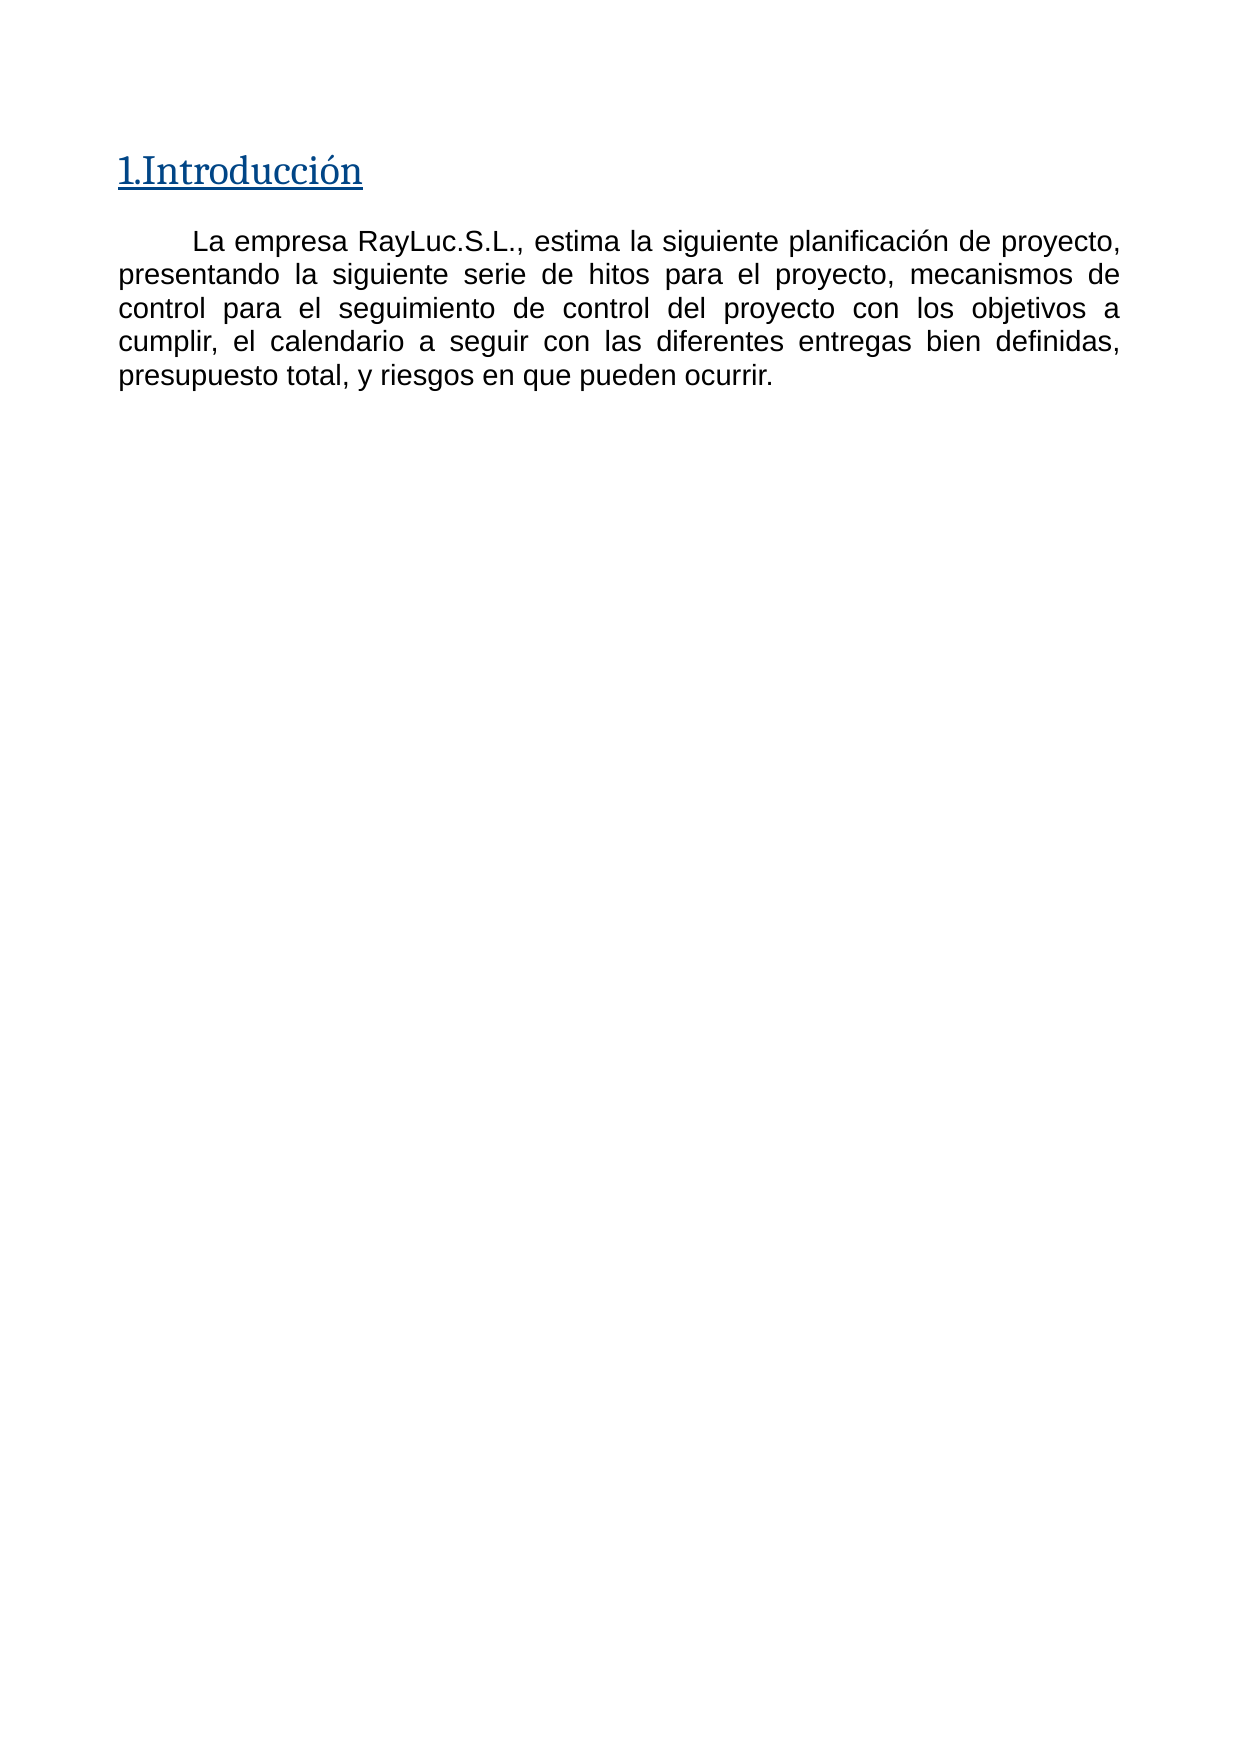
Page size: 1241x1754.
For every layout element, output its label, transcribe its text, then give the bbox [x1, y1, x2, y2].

text La empresa RayLuc.S.L., estima la siguiente planificación de proyecto, presentando la siguiente serie de hitos para el proyecto, mecanismos de control para el seguimiento de control del proyecto con los objetivos a cumplir, el calendario a seguir con las diferentes entregas bien definidas, presupuesto total, y riesgos en que pueden ocurrir. [118, 223, 1122, 391]
text 1.Introducción [118, 147, 1122, 195]
